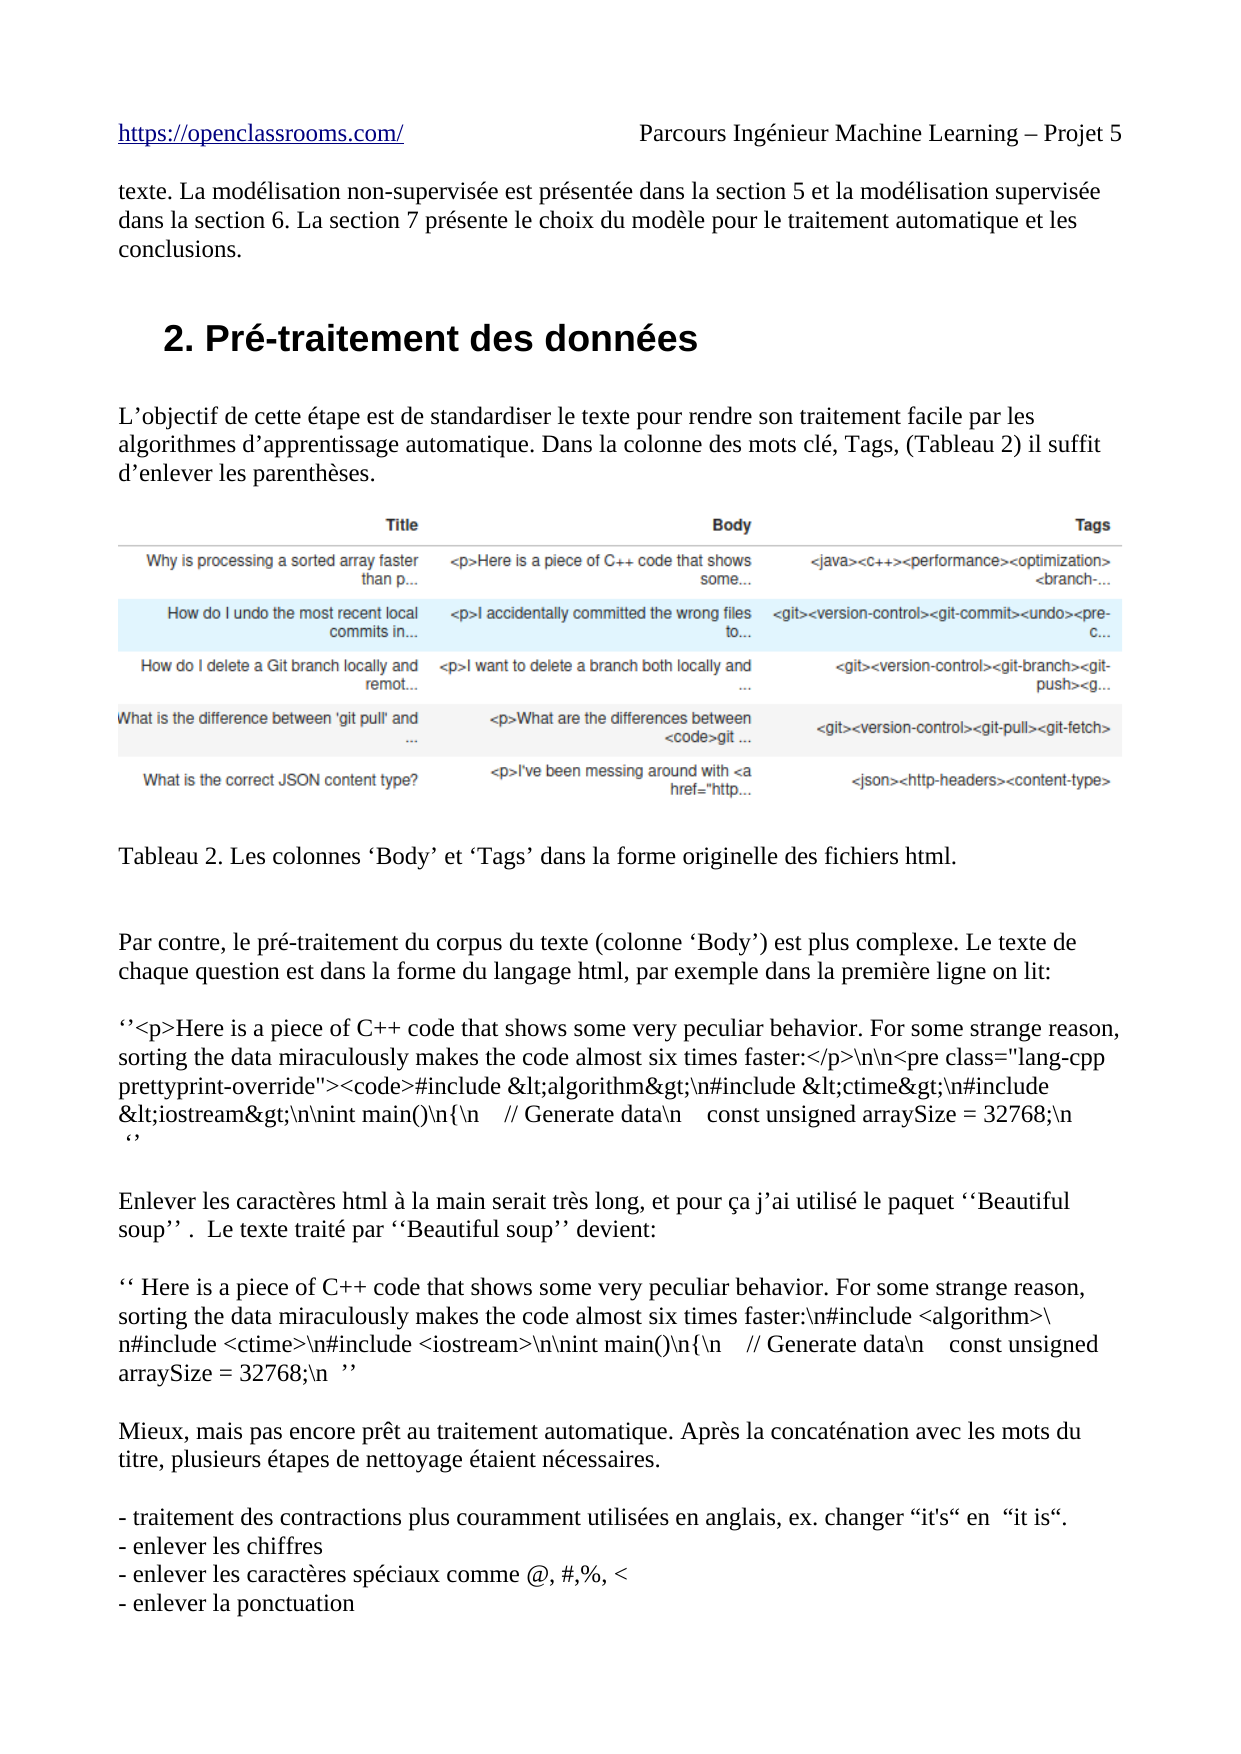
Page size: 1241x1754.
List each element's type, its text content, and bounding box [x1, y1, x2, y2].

text - traitement des contractions plus couramment utilisées en anglais, ex. changer “it's“ en “it is“. [118, 1502, 1122, 1531]
picture [118, 515, 1123, 812]
text L’objectif de cette étape est de standardiser le texte pour rendre son traitement facile par les algorithmes d’apprentissage automatique. Dans la colonne des mots clé, Tags, (Tableau 2) il suffit d’enlever les parenthèses. [118, 401, 1122, 487]
text ‘’ [118, 1128, 1122, 1157]
text Mieux, mais pas encore prêt au traitement automatique. Après la concaténation avec les mots du titre, plusieurs étapes de nettoyage étaient nécessaires. [118, 1416, 1122, 1473]
text - enlever les chiffres [118, 1531, 1122, 1559]
subtitle 2. Pré-traitement des données [118, 316, 1122, 359]
text ‘’<p>Here is a piece of C++ code that shows some very peculiar behavior. For some strange reason, sorting the data miraculously makes the code almost six times faster:</p>\n\n<pre class="lang-cpp prettyprint-override"><code>#include &lt;algorithm&gt;\n#include &lt;ctime&gt;\n#include &lt;iostream&gt;\n\nint main()\n{\n // Generate data\n const unsigned arraySize = 32768;\n [118, 1013, 1122, 1128]
text Par contre, le pré-traitement du corpus du texte (colonne ‘Body’) est plus complexe. Le texte de chaque question est dans la forme du langage html, par exemple dans la première ligne on lit: [118, 927, 1122, 984]
text Enlever les caractères html à la main serait très long, et pour ça j’ai utilisé le paquet ‘‘Beautiful soup’’ . Le texte traité par ‘‘Beautiful soup’’ devient: [118, 1186, 1122, 1243]
text texte. La modélisation non-supervisée est présentée dans la section 5 et la modélisation supervisée dans la section 6. La section 7 présente le choix du modèle pour le traitement automatique et les conclusions. [118, 176, 1122, 263]
text - enlever les caractères spéciaux comme @, #,%, < [118, 1559, 1122, 1588]
text Tableau 2. Les colonnes ‘Body’ et ‘Tags’ dans la forme originelle des fichiers html. [118, 841, 1122, 869]
text - enlever la ponctuation [118, 1588, 1122, 1617]
text ‘‘ Here is a piece of C++ code that shows some very peculiar behavior. For some strange reason, sorting the data miraculously makes the code almost six times faster:\n#include <algorithm>\n#include <ctime>\n#include <iostream>\n\nint main()\n{\n // Generate data\n const unsigned arraySize = 32768;\n ’’ [118, 1272, 1122, 1387]
